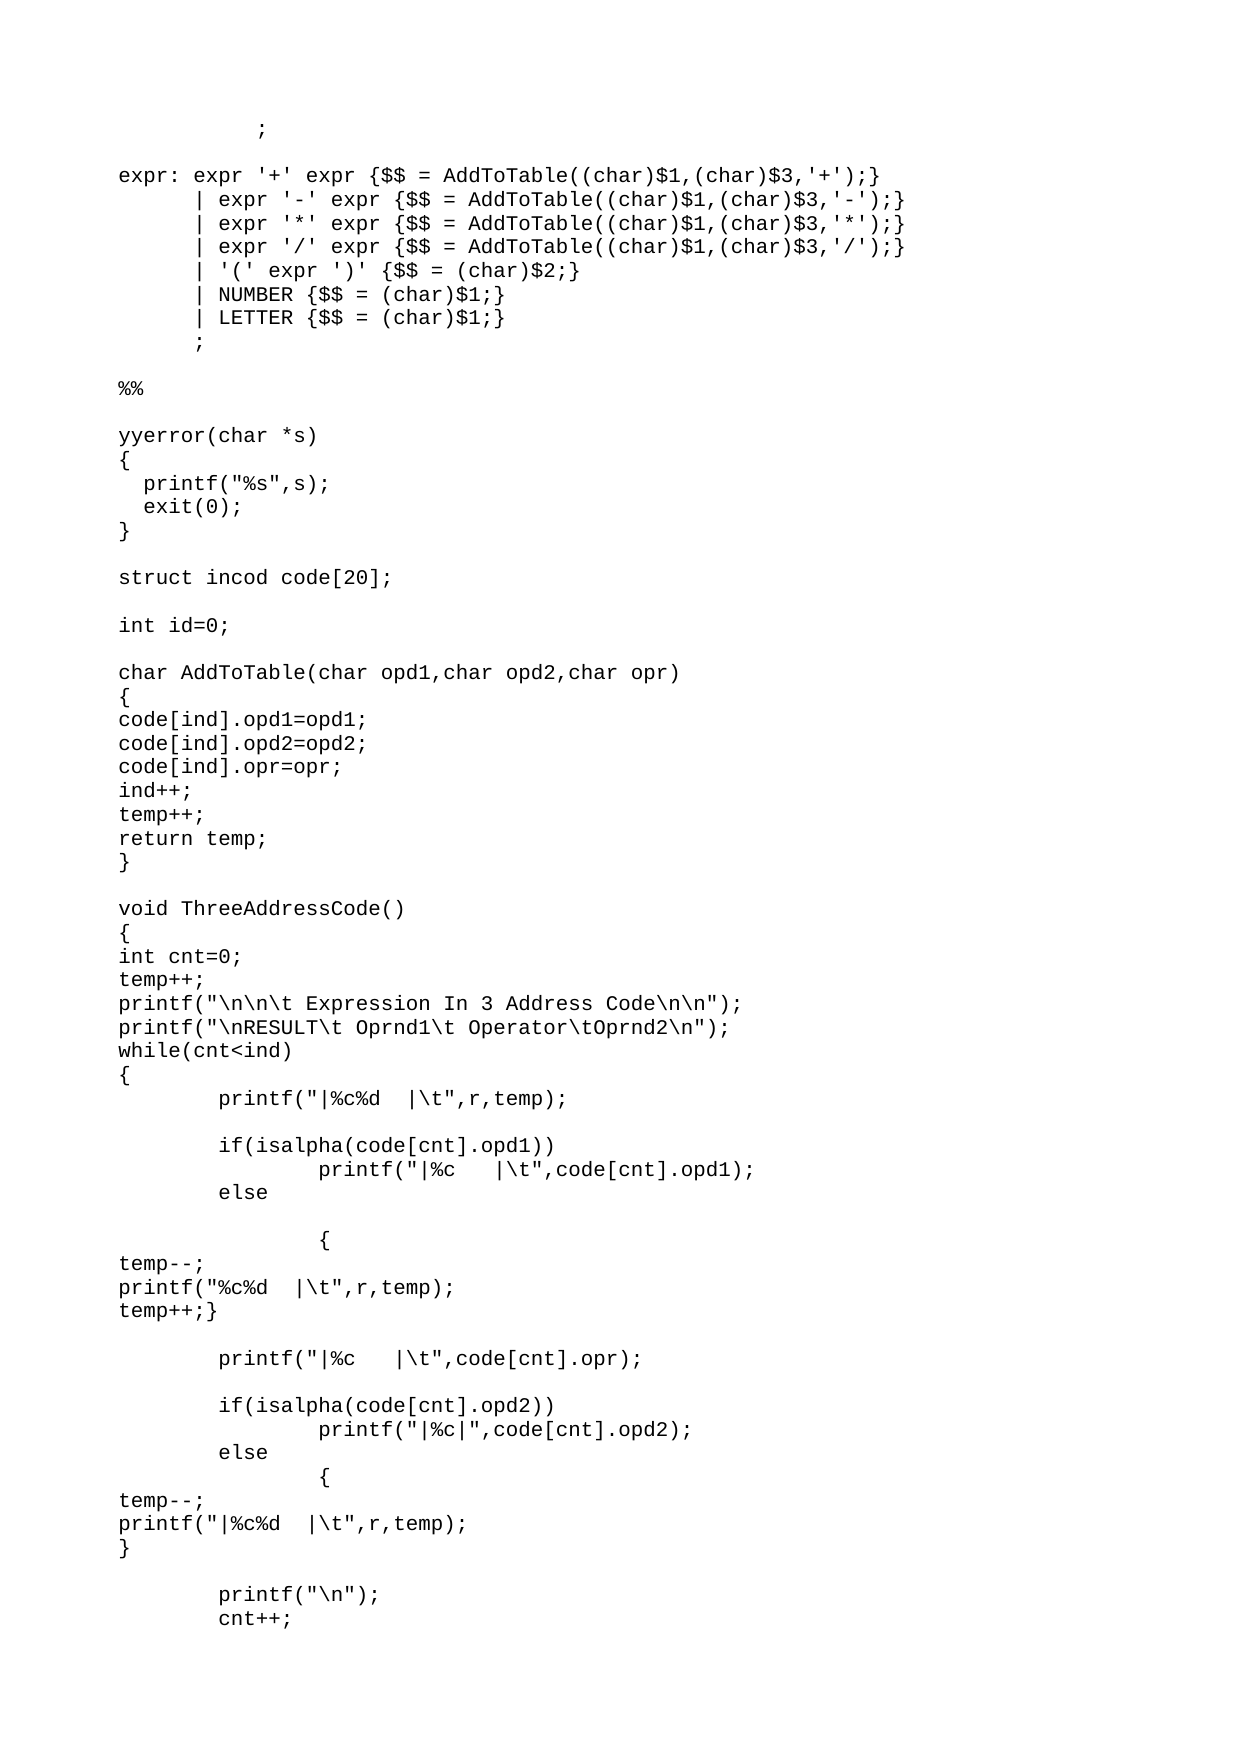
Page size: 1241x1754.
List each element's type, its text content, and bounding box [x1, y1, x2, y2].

text code[ind].opd1=opd1; [118, 709, 1122, 733]
text { [118, 686, 1122, 709]
text printf("|%c |\t",code[cnt].opd1); [118, 1158, 1122, 1182]
text } [118, 851, 1122, 875]
text | '(' expr ')' {$$ = (char)$2;} [118, 260, 1122, 284]
text { [118, 1064, 1122, 1088]
text return temp; [118, 827, 1122, 851]
text } [118, 1537, 1122, 1561]
text | NUMBER {$$ = (char)$1;} [118, 284, 1122, 307]
text char AddToTable(char opd1,char opd2,char opr) [118, 662, 1122, 686]
text temp--; [118, 1489, 1122, 1513]
text cnt++; [118, 1608, 1122, 1631]
text | expr '/' expr {$$ = AddToTable((char)$1,(char)$3,'/');} [118, 236, 1122, 260]
text ; [118, 118, 1122, 142]
text | expr '-' expr {$$ = AddToTable((char)$1,(char)$3,'-');} [118, 189, 1122, 213]
text { [118, 449, 1122, 473]
text temp++; [118, 804, 1122, 827]
text { [118, 1229, 1122, 1253]
text | expr '*' expr {$$ = AddToTable((char)$1,(char)$3,'*');} [118, 213, 1122, 236]
text yyerror(char *s) [118, 426, 1122, 449]
text temp++; [118, 969, 1122, 993]
text exit(0); [118, 496, 1122, 520]
text temp--; [118, 1253, 1122, 1277]
text } [118, 520, 1122, 544]
text else [118, 1182, 1122, 1206]
text printf("|%c |\t",code[cnt].opr); [118, 1348, 1122, 1371]
text struct incod code[20]; [118, 567, 1122, 591]
text printf("|%c%d |\t",r,temp); [118, 1088, 1122, 1111]
text { [118, 1466, 1122, 1489]
text expr: expr '+' expr {$$ = AddToTable((char)$1,(char)$3,'+');} [118, 165, 1122, 189]
text { [118, 922, 1122, 946]
text %% [118, 378, 1122, 402]
text ; [118, 331, 1122, 354]
text printf("|%c|",code[cnt].opd2); [118, 1419, 1122, 1442]
text printf("|%c%d |\t",r,temp); [118, 1513, 1122, 1537]
text temp++;} [118, 1300, 1122, 1324]
text printf("\n\n\t Expression In 3 Address Code\n\n"); [118, 993, 1122, 1017]
text printf("\nRESULT\t Oprnd1\t Operator\tOprnd2\n"); [118, 1017, 1122, 1040]
text printf("\n"); [118, 1584, 1122, 1608]
text code[ind].opr=opr; [118, 757, 1122, 780]
text int id=0; [118, 615, 1122, 638]
text if(isalpha(code[cnt].opd2)) [118, 1395, 1122, 1419]
text while(cnt<ind) [118, 1040, 1122, 1064]
text ind++; [118, 780, 1122, 804]
text else [118, 1442, 1122, 1466]
text code[ind].opd2=opd2; [118, 733, 1122, 757]
text int cnt=0; [118, 946, 1122, 969]
text printf("%s",s); [118, 473, 1122, 496]
text printf("%c%d |\t",r,temp); [118, 1277, 1122, 1300]
text void ThreeAddressCode() [118, 898, 1122, 922]
text | LETTER {$$ = (char)$1;} [118, 307, 1122, 331]
text if(isalpha(code[cnt].opd1)) [118, 1135, 1122, 1158]
